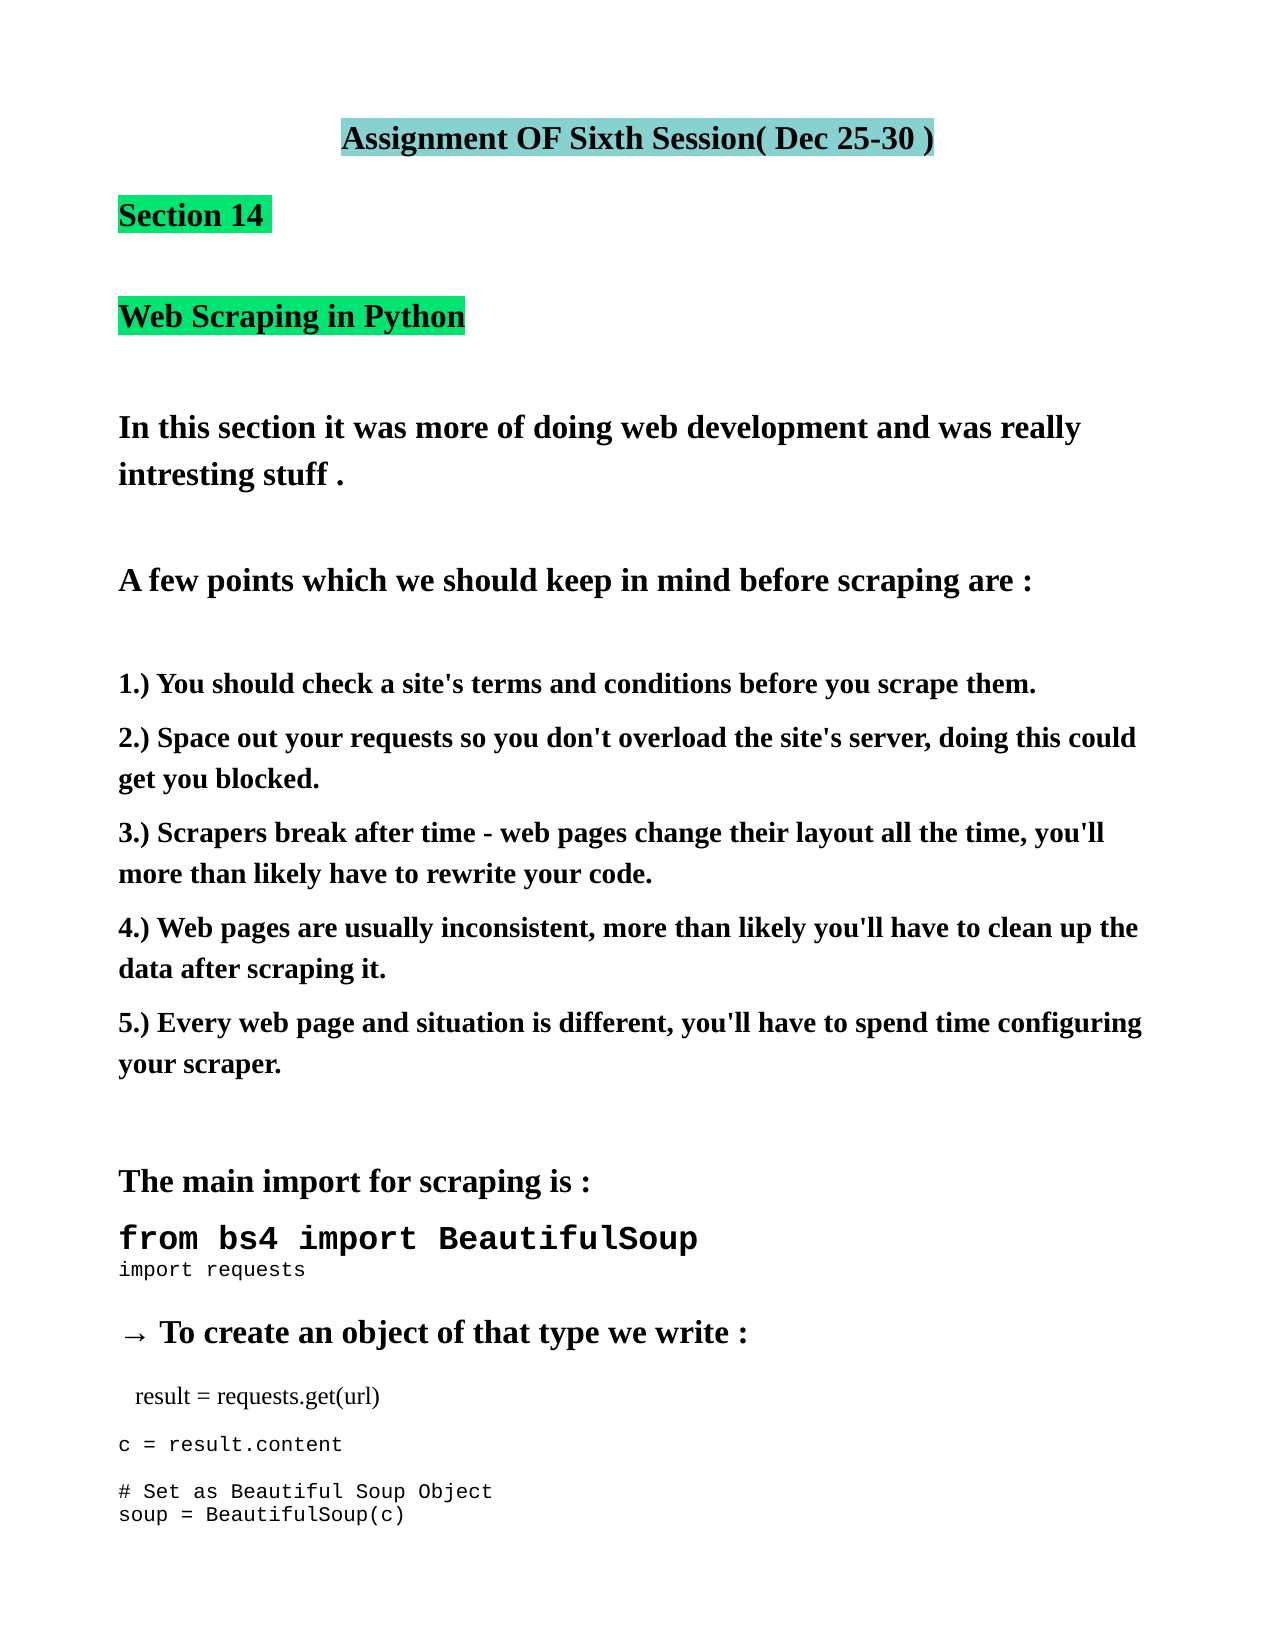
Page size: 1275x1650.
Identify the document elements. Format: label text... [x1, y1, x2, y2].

text 3.) Scrapers break after time - web pages change their layout all the time, you'll more than likely have to rewrite your code. [118, 816, 1157, 889]
text result = requests.get(url) [118, 1373, 1157, 1411]
text 1.) You should check a site's terms and conditions before you scrape them. [118, 621, 1157, 699]
subtitle Web Scraping in Python [118, 296, 1157, 335]
text Section 14 [118, 195, 1157, 233]
text → To create an object of that type we write : [118, 1312, 1157, 1351]
text 5.) Every web page and situation is different, you'll have to spend time configuring your scraper. [118, 1006, 1157, 1079]
text 2.) Space out your requests so you don't overload the site's server, doing this could get you blocked. [118, 721, 1157, 794]
text 4.) Web pages are usually inconsistent, more than likely you'll have to clean up the data after scraping it. [118, 911, 1157, 984]
text The main import for scraping is : [118, 1161, 1157, 1199]
text Assignment OF Sixth Session( Dec 25-30 ) [118, 118, 1157, 156]
text c = result.content [118, 1433, 1157, 1457]
text soup = BeautifulSoup(c) [118, 1504, 1157, 1528]
text A few points which we should keep in mind before scraping are : [118, 560, 1157, 598]
text import requests [118, 1259, 1157, 1283]
text In this section it was more of doing web development and was really intresting stuff . [118, 408, 1157, 538]
text # Set as Beautiful Soup Object [118, 1481, 1157, 1504]
text from bs4 import BeautifulSoup [118, 1222, 1157, 1259]
